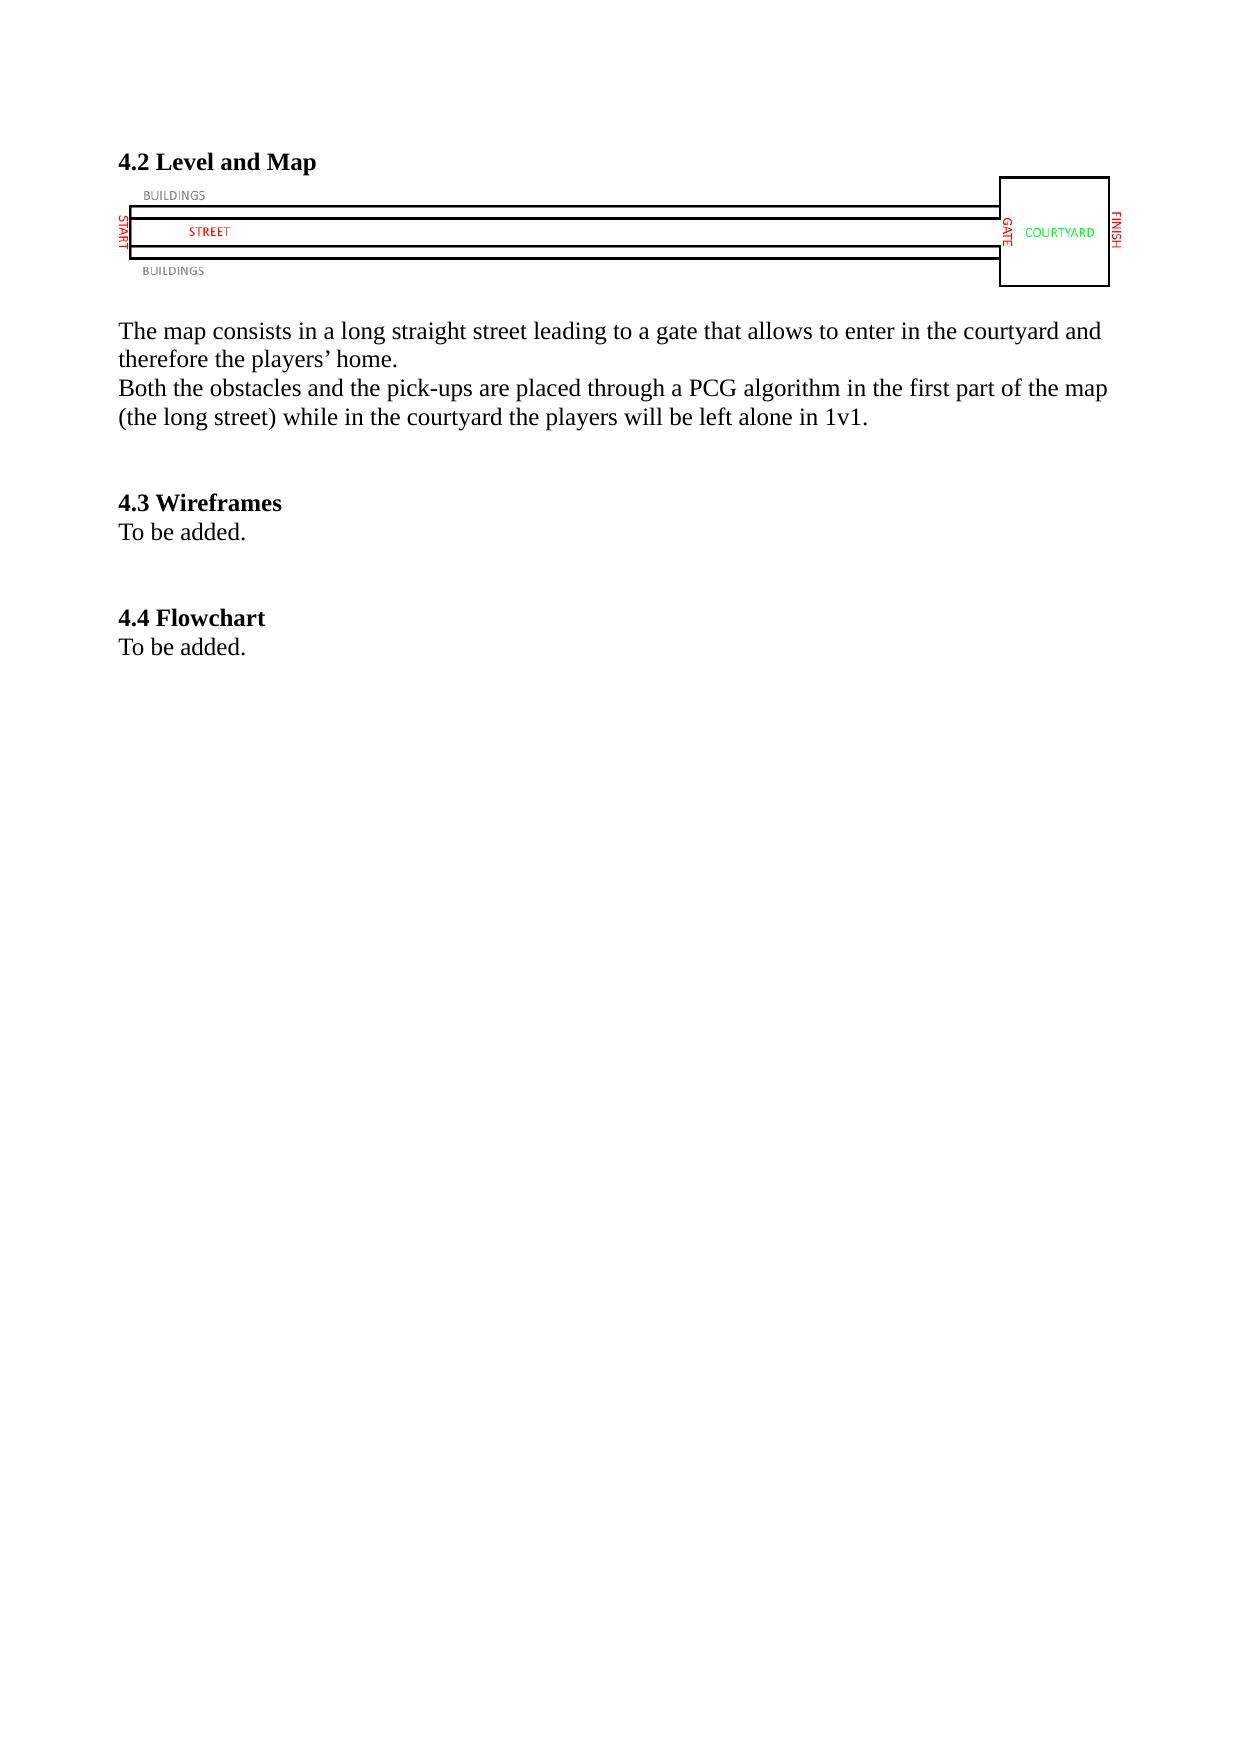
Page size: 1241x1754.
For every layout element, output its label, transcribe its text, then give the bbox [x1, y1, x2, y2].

text 4.4 Flowchart [118, 603, 1122, 632]
text Both the obstacles and the pick-ups are placed through a PCG algorithm in the first part of the map (the long street) while in the courtyard the players will be left alone in 1v1. [118, 373, 1122, 431]
text 4.3 Wireframes [118, 488, 1122, 517]
text To be added. [118, 517, 1122, 546]
picture [118, 175, 1123, 287]
text 4.2 Level and Map [118, 147, 1122, 175]
text To be added. [118, 632, 1122, 661]
text The map consists in a long straight street leading to a gate that allows to enter in the courtyard and therefore the players’ home. [118, 316, 1122, 373]
